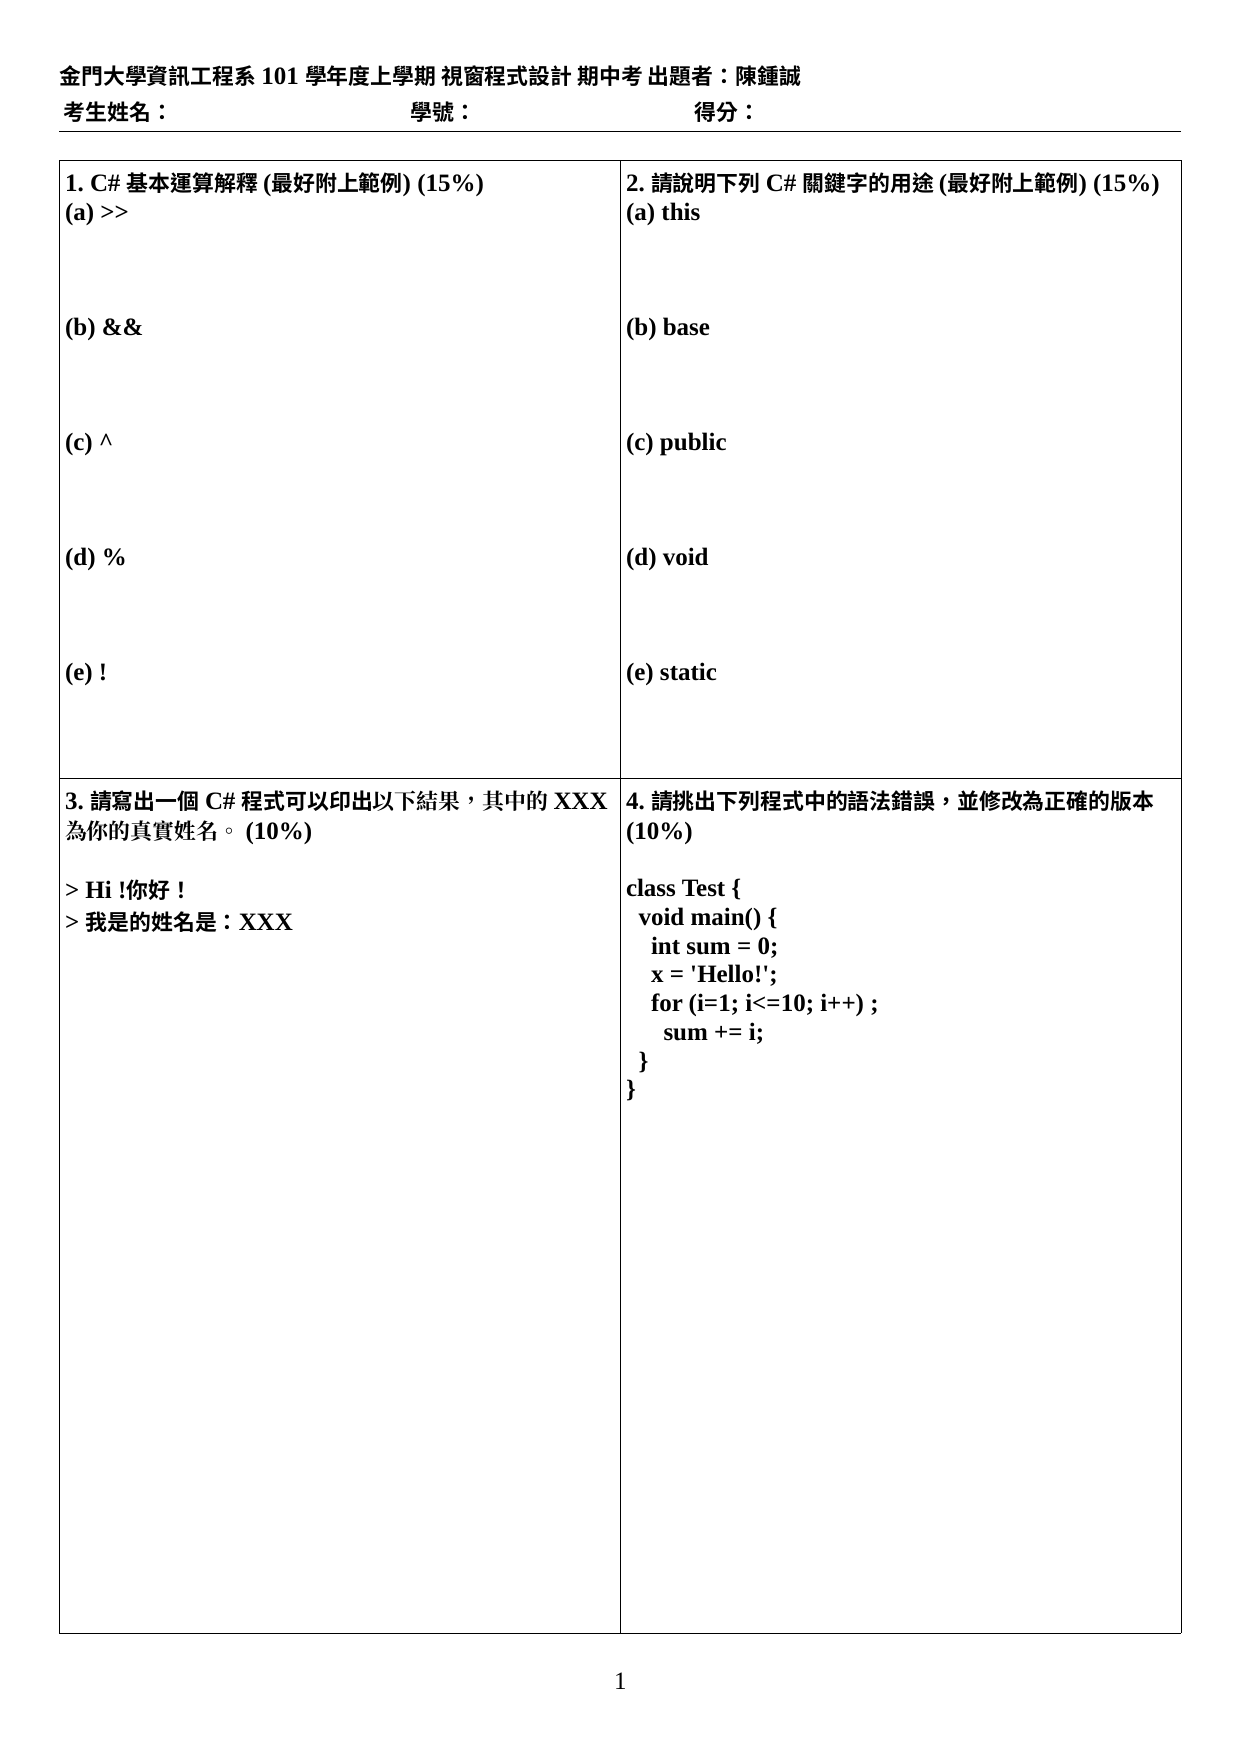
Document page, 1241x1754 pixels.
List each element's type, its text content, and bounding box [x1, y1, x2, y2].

table_header 1. C# 基本運算解釋 (最好附上範例) (15%) (a) >> (b) && (c) ^ (d) % (e) ! [60, 161, 620, 778]
text 考生姓名： 學號： 得分： [59, 91, 1181, 131]
table_header 3. 請寫出一個 C# 程式可以印出以下結果，其中的 XXX 為你的真實姓名。 (10%) > Hi !你好！ > 我是的姓名是：XXX [60, 779, 620, 1632]
table_header 2. 請說明下列 C# 關鍵字的用途 (最好附上範例) (15%) (a) this (b) base (c) public (d) void (e) static [621, 161, 1181, 778]
table_header 4. 請挑出下列程式中的語法錯誤，並修改為正確的版本 (10%) class Test { void main() { int sum = 0; x = 'Hello!'; for (i=1; i<=10; i++) ; sum += i; } } [621, 779, 1181, 1632]
text 金門大學資訊工程系 101 學年度上學期 視窗程式設計 期中考 出題者：陳鍾誠 [59, 59, 1181, 91]
